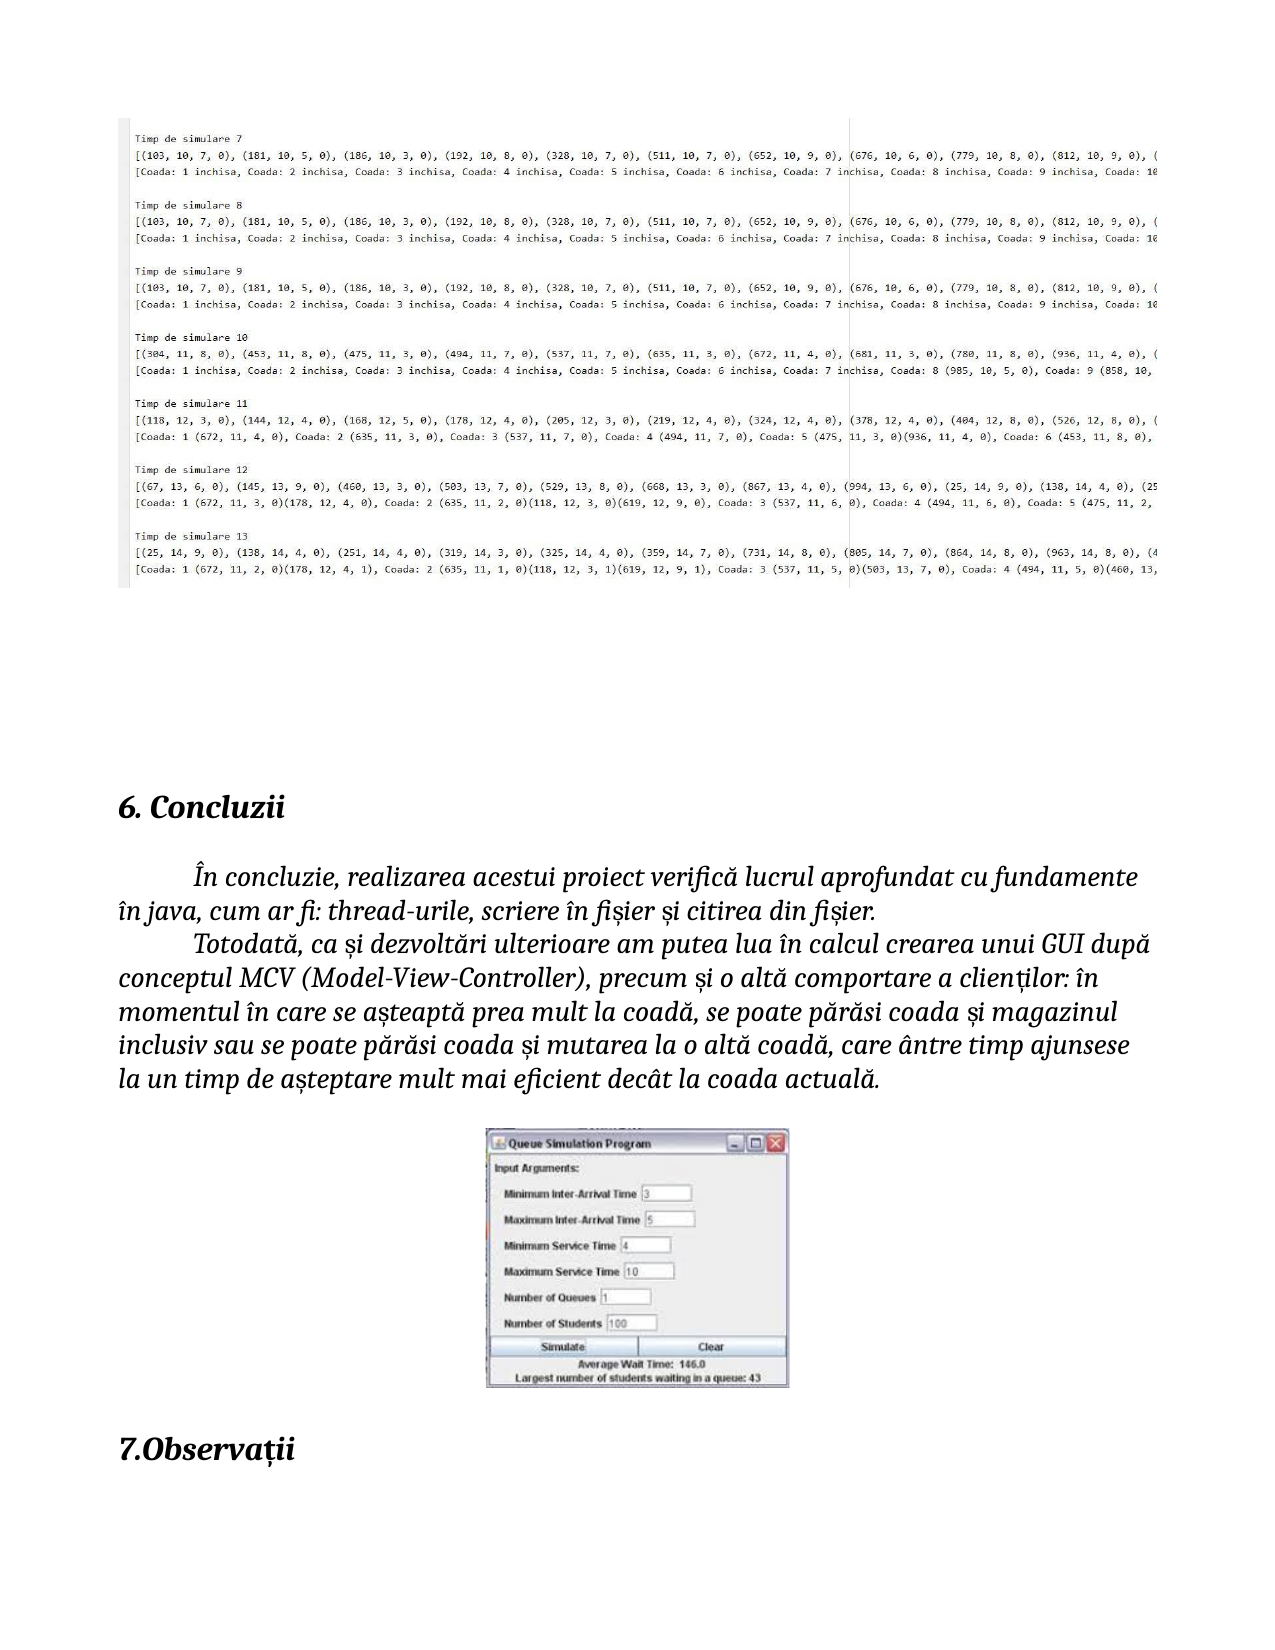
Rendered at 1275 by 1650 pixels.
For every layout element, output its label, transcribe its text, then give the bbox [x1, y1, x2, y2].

picture [118, 118, 1157, 588]
text În concluzie, realizarea acestui proiect verifică lucrul aprofundat cu fundamente în java, cum ar fi: thread-urile, scriere în fișier și citirea din fișier. [118, 861, 1157, 928]
picture [485, 1128, 790, 1388]
text 6. Concluzii [118, 789, 1157, 827]
text Totodată, ca și dezvoltări ulterioare am putea lua în calcul crearea unui GUI după conceptul MCV (Model-View-Controller), precum și o altă comportare a clienților: în momentul în care se așteaptă prea mult la coadă, se poate părăsi coada și magazinul inclusiv sau se poate părăsi coada și mutarea la o altă coadă, care ântre timp ajunsese la un timp de așteptare mult mai eficient decât la coada actuală. [118, 928, 1157, 1095]
text 7.Observații [118, 1431, 1157, 1469]
